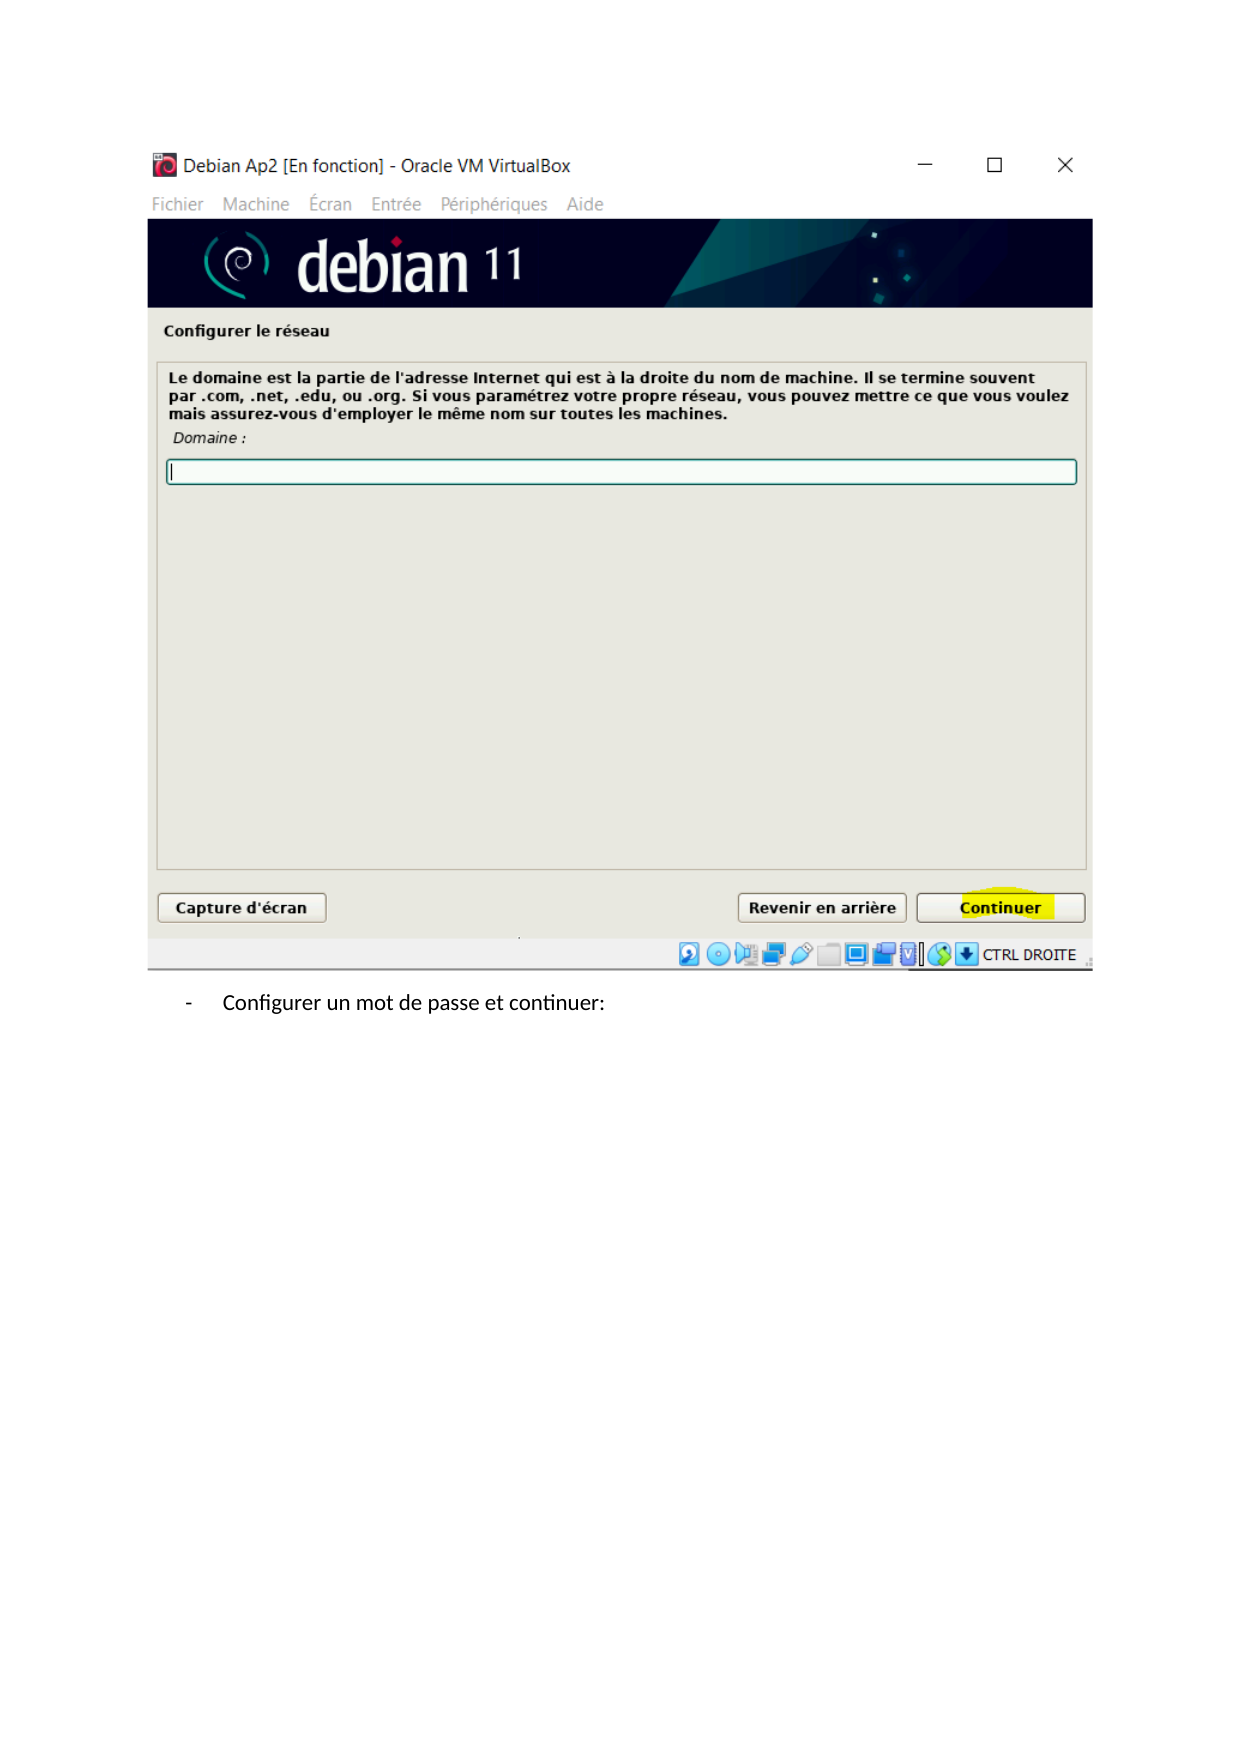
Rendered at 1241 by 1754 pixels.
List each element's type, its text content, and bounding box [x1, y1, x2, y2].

list Configurer un mot de passe et continuer: [185, 988, 1093, 1016]
